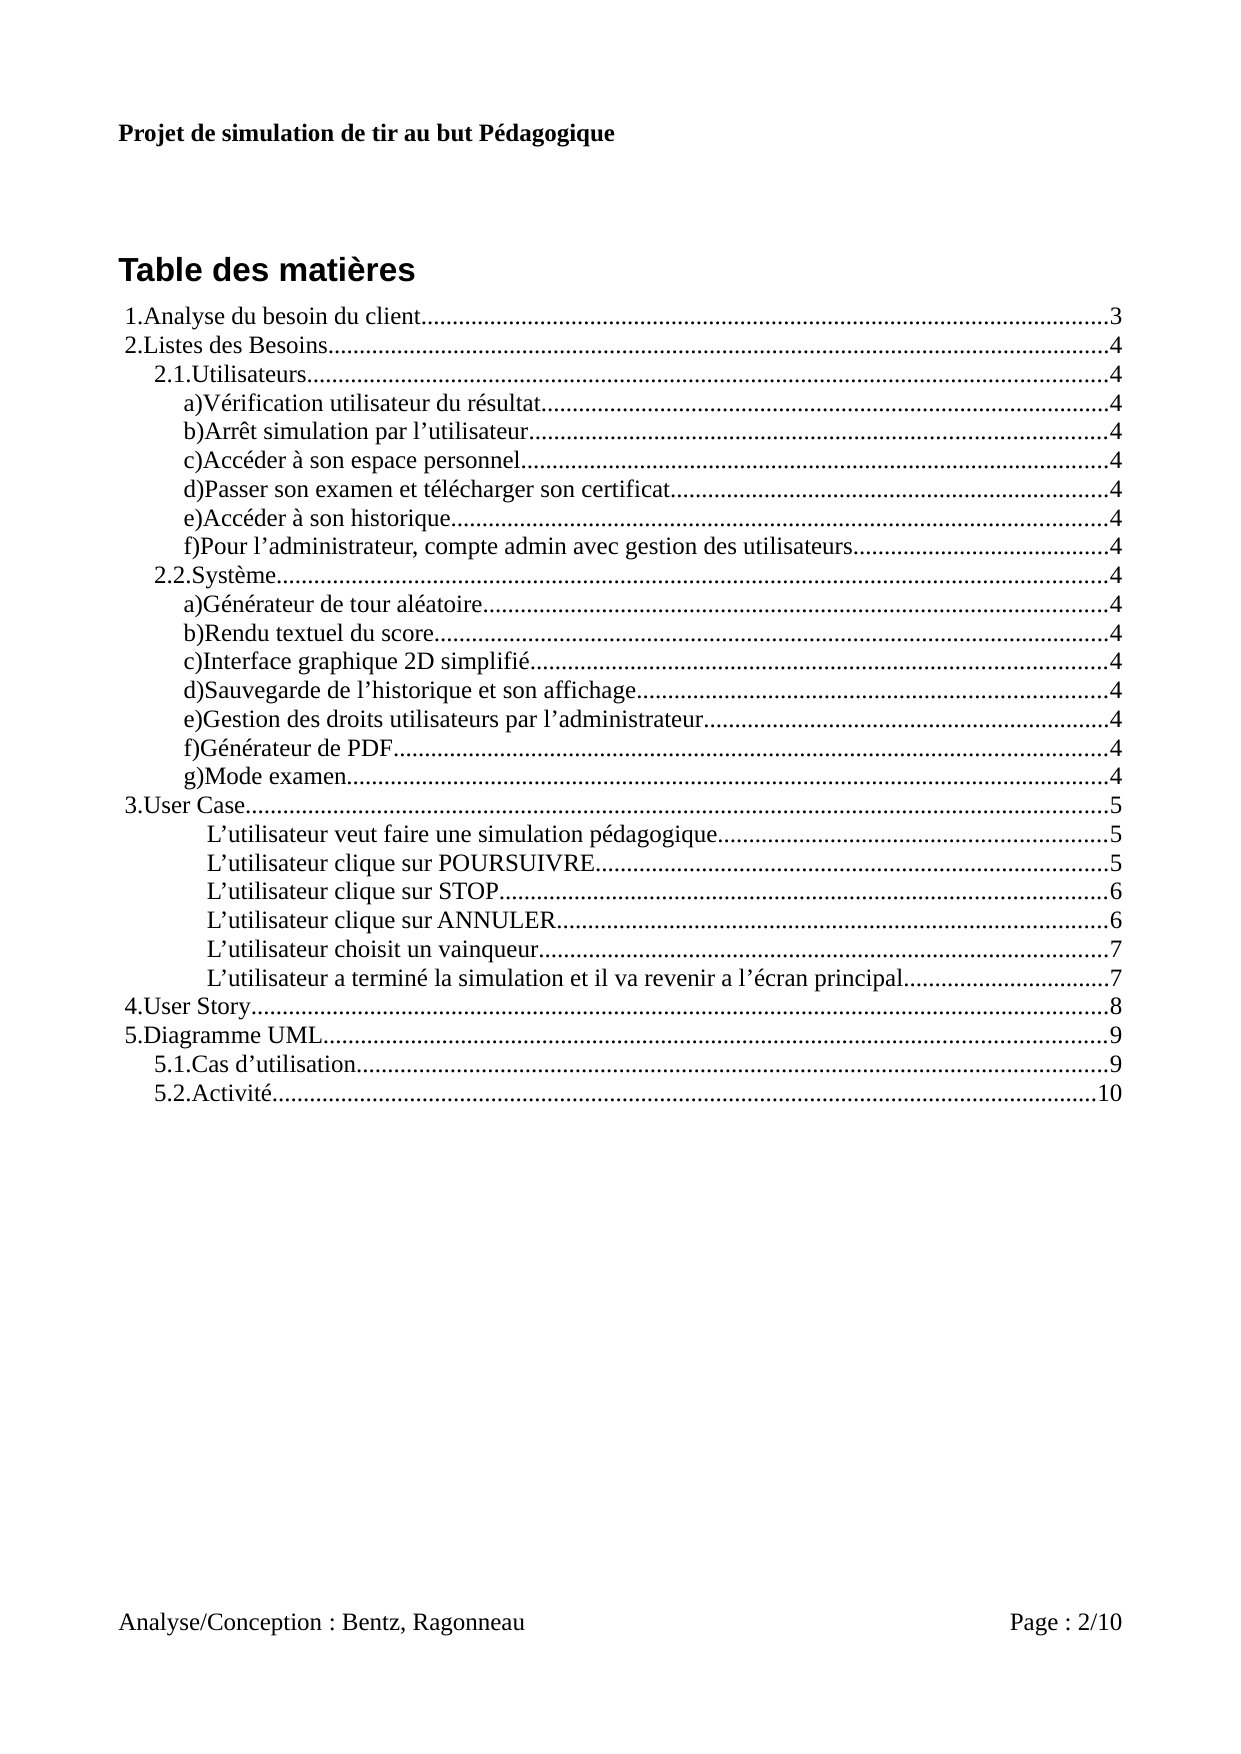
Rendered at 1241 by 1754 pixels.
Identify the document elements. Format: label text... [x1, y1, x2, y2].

text 5.1.Cas d’utilisation 9 [148, 1049, 1122, 1078]
text 3.User Case 5 [118, 790, 1122, 819]
text L’utilisateur choisit un vainqueur 7 [207, 934, 1122, 963]
text b)Arrêt simulation par l’utilisateur 4 [177, 416, 1122, 445]
text L’utilisateur clique sur ANNULER 6 [207, 905, 1122, 934]
text d)Passer son examen et télécharger son certificat 4 [177, 474, 1122, 503]
text L’utilisateur veut faire une simulation pédagogique 5 [207, 819, 1122, 848]
text 4.User Story 8 [118, 991, 1122, 1020]
text 5.Diagramme UML 9 [118, 1020, 1122, 1049]
text g)Mode examen 4 [177, 761, 1122, 790]
text 2.Listes des Besoins 4 [118, 330, 1122, 359]
subtitle Table des matières [118, 250, 1122, 289]
text b)Rendu textuel du score 4 [177, 618, 1122, 646]
text c)Interface graphique 2D simplifié 4 [177, 646, 1122, 675]
text a)Générateur de tour aléatoire 4 [177, 589, 1122, 618]
text 1.Analyse du besoin du client 3 [118, 301, 1122, 330]
text f)Générateur de PDF 4 [177, 733, 1122, 761]
text L’utilisateur a terminé la simulation et il va revenir a l’écran principal 7 [207, 963, 1122, 991]
text L’utilisateur clique sur POURSUIVRE 5 [207, 848, 1122, 876]
text f)Pour l’administrateur, compte admin avec gestion des utilisateurs 4 [177, 531, 1122, 560]
text 5.2.Activité 10 [148, 1078, 1122, 1106]
text e)Accéder à son historique 4 [177, 503, 1122, 531]
text d)Sauvegarde de l’historique et son affichage 4 [177, 675, 1122, 704]
text 2.1.Utilisateurs 4 [148, 359, 1122, 388]
text e)Gestion des droits utilisateurs par l’administrateur 4 [177, 704, 1122, 733]
text a)Vérification utilisateur du résultat 4 [177, 388, 1122, 416]
text 2.2.Système 4 [148, 560, 1122, 589]
text c)Accéder à son espace personnel 4 [177, 445, 1122, 474]
text L’utilisateur clique sur STOP 6 [207, 876, 1122, 905]
